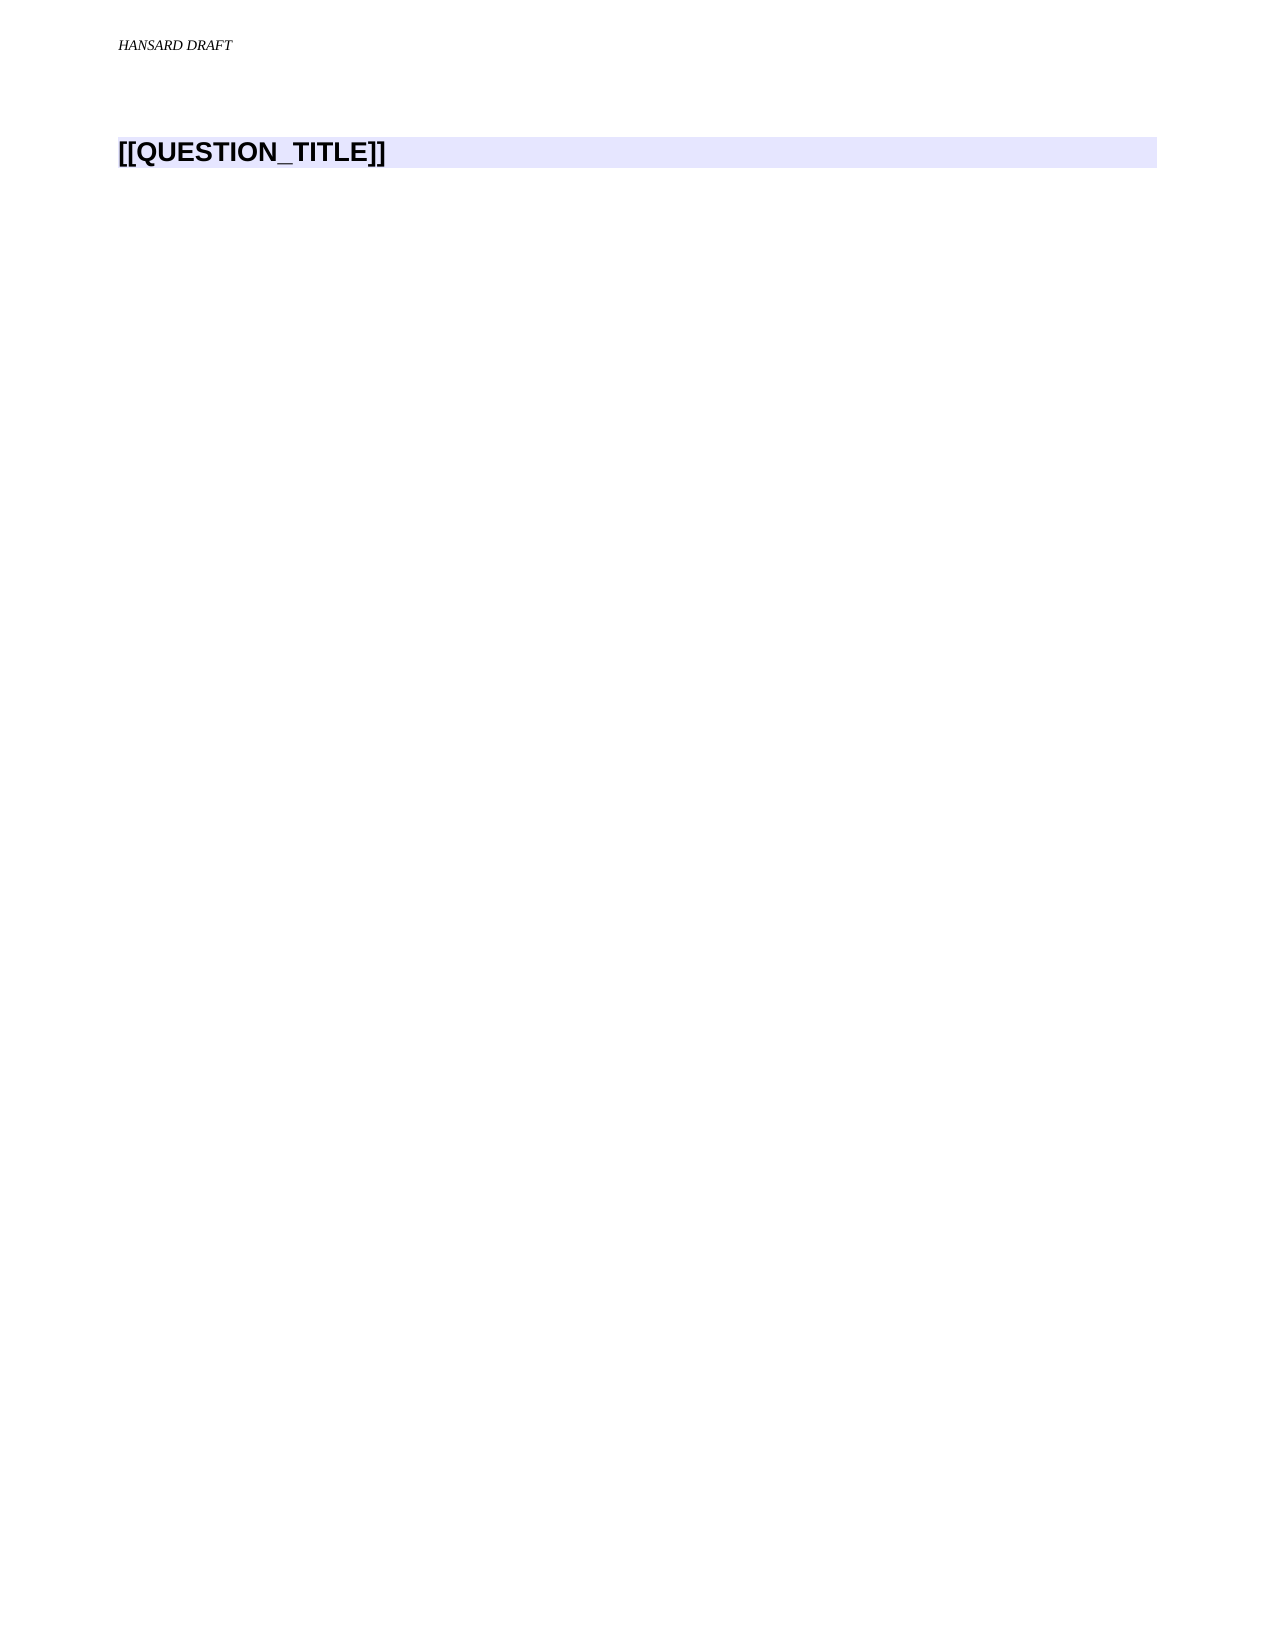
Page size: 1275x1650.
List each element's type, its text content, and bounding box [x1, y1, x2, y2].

title [[QUESTION_TITLE]] [118, 137, 1157, 168]
